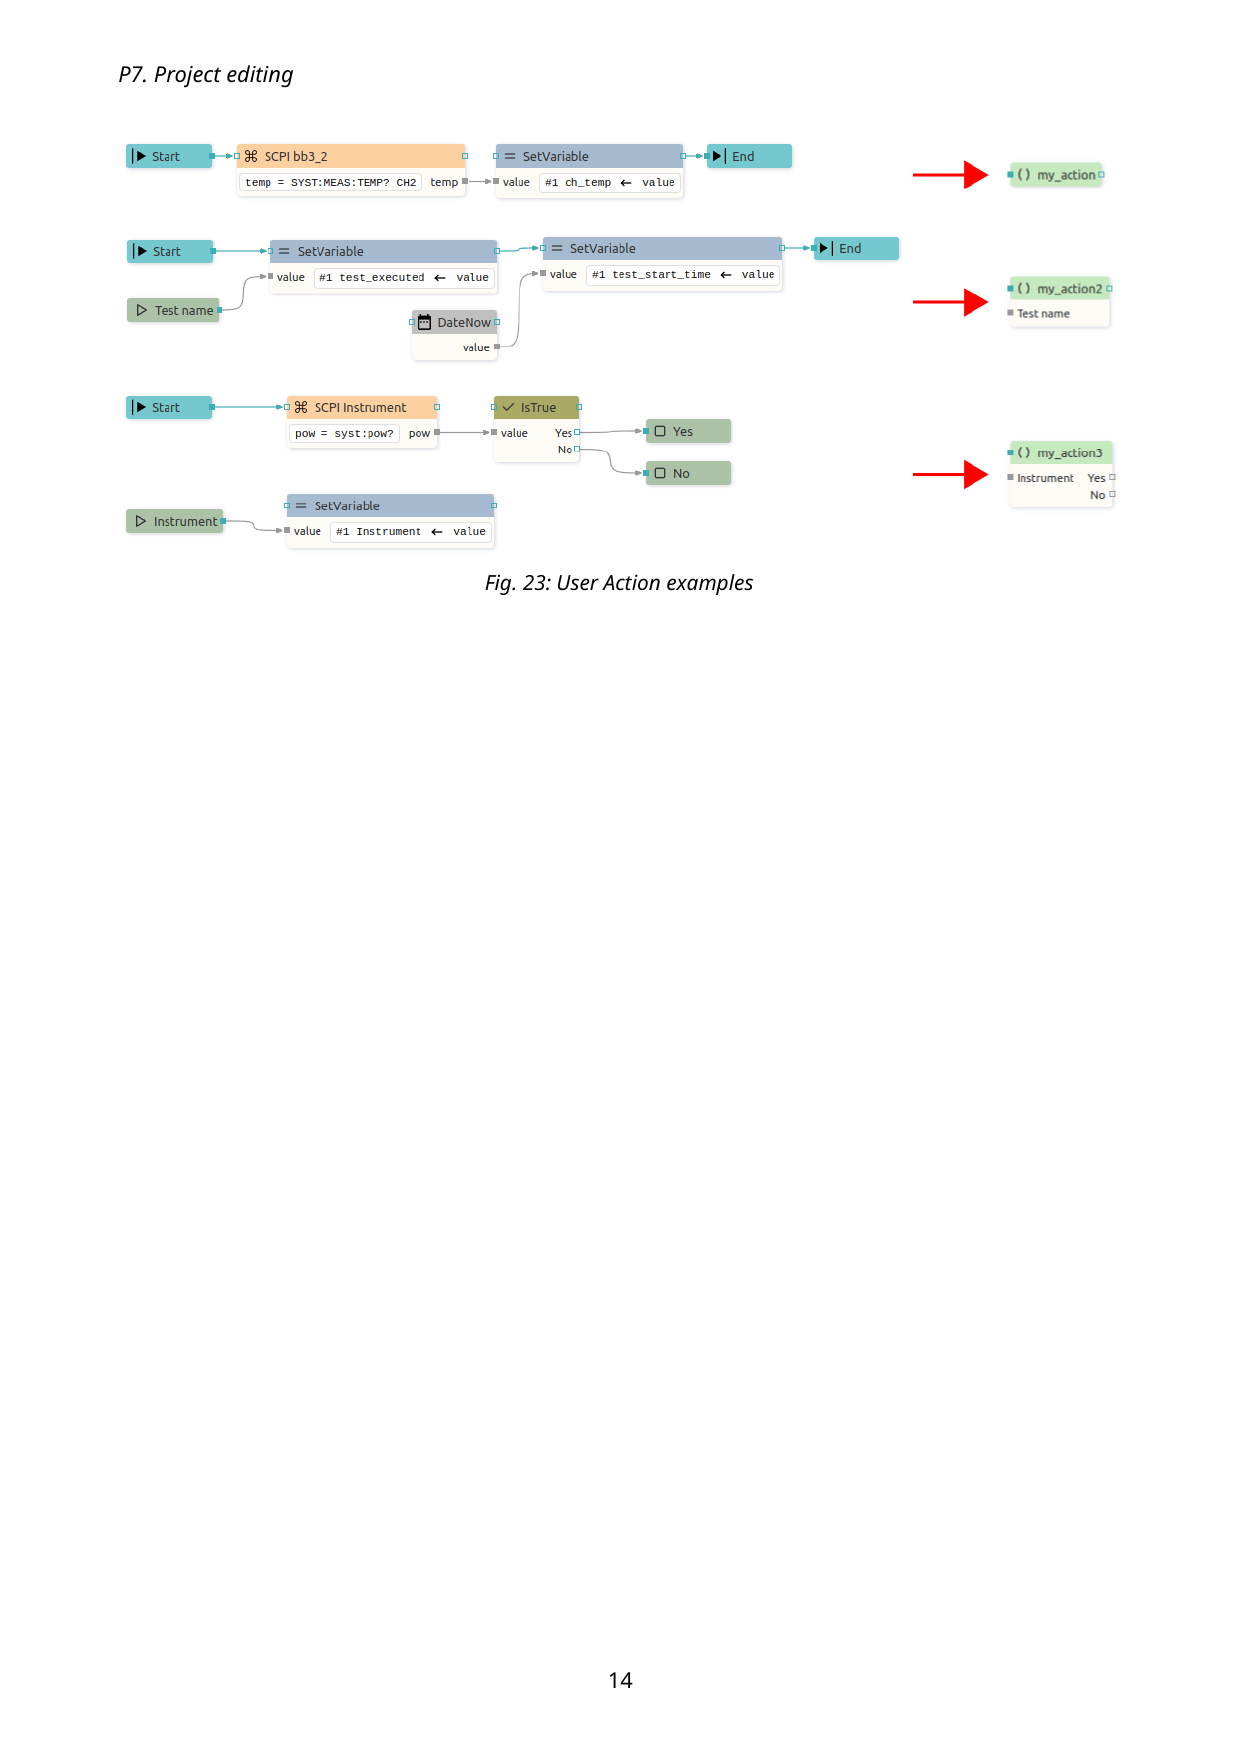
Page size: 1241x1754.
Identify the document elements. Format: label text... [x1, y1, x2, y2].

text Fig. 23: User Action examples [118, 557, 1122, 597]
picture [118, 136, 1123, 557]
